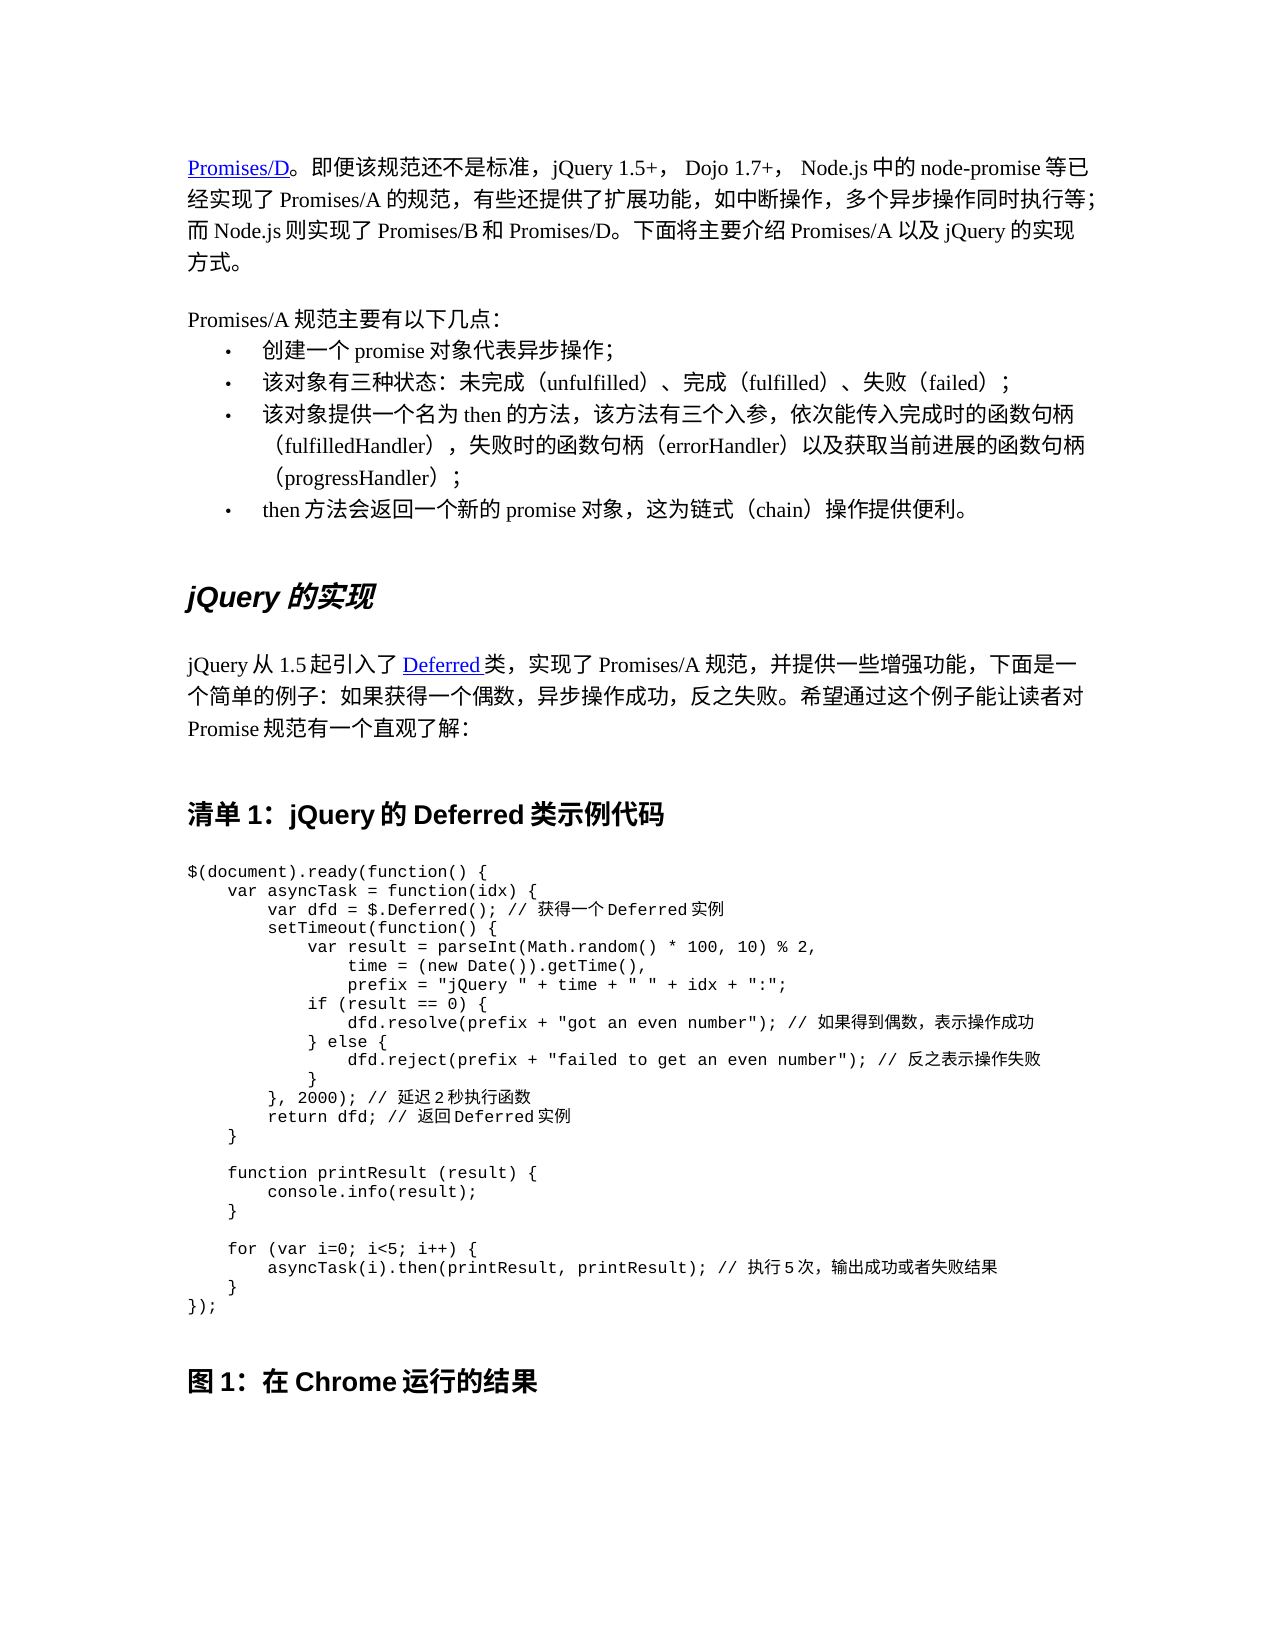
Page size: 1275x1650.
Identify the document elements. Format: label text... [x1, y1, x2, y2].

text time = (new Date()).getTime(), [187, 958, 1097, 977]
text if (result == 0) { [187, 995, 1097, 1014]
list then方法会返回一个新的promise对象，这为链式（chain）操作提供便利。 [225, 492, 1097, 523]
list 该对象有三种状态：未完成（unfulfilled）、完成（fulfilled）、失败（failed）； [225, 365, 1097, 397]
subtitle 图1：在Chrome运行的结果 [187, 1360, 1097, 1399]
list 该对象提供一个名为then的方法，该方法有三个入参，依次能传入完成时的函数句柄（fulfilledHandler），失败时的函数句柄（errorHandler）以及获取当前进展的函数句柄（progressHandler）； [225, 397, 1097, 492]
text for (var i=0; i<5; i++) { [187, 1241, 1097, 1259]
text Promises/A规范主要有以下几点： [187, 302, 1097, 333]
text return dfd; // 返回Deferred实例 [187, 1108, 1097, 1127]
text dfd.reject(prefix + "failed to get an even number"); // 反之表示操作失败 [187, 1052, 1097, 1071]
text var result = parseInt(Math.random() * 100, 10) % 2, [187, 939, 1097, 958]
text }, 2000); // 延迟2秒执行函数 [187, 1090, 1097, 1108]
text } [187, 1071, 1097, 1090]
text } [187, 1203, 1097, 1222]
text var dfd = $.Deferred(); // 获得一个Deferred实例 [187, 901, 1097, 920]
text } [187, 1278, 1097, 1297]
text } [187, 1127, 1097, 1146]
text var asyncTask = function(idx) { [187, 882, 1097, 901]
text $(document).ready(function() { [187, 863, 1097, 882]
text function printResult (result) { [187, 1165, 1097, 1184]
text } else { [187, 1033, 1097, 1052]
subtitle 清单1：jQuery的Deferred类示例代码 [187, 793, 1097, 832]
text asyncTask(i).then(printResult, printResult); // 执行5次，输出成功或者失败结果 [187, 1259, 1097, 1278]
text }); [187, 1297, 1097, 1316]
text Promise规范由CommonJS组织提出，目前还处于草案阶段。就设计目的简单的说，就是提供一个对象，通过该对象的方法，来代表某个异步操作的成功，失败等；现有草案（包含校订中的）主要有5个：Promises/A， Promises/B， Promises/KISS， Promises/C（校订中）， Promises/D。即便该规范还不是标准，jQuery 1.5+， Dojo 1.7+， Node.js中的node-promise等已经实现了Promises/A的规范，有些还提供了扩展功能，如中断操作，多个异步操作同时执行等；而Node.js则实现了Promises/B和Promises/D。下面将主要介绍Promises/A以及jQuery的实现方式。 [187, 150, 1097, 277]
text prefix = "jQuery " + time + " " + idx + ":"; [187, 977, 1097, 995]
text setTimeout(function() { [187, 920, 1097, 939]
list 创建一个promise对象代表异步操作； [225, 333, 1097, 365]
text dfd.resolve(prefix + "got an even number"); // 如果得到偶数，表示操作成功 [187, 1014, 1097, 1033]
subtitle jQuery的实现 [187, 574, 1097, 616]
text jQuery从1.5起引入了Deferred类，实现了Promises/A规范，并提供一些增强功能，下面是一个简单的例子：如果获得一个偶数，异步操作成功，反之失败。希望通过这个例子能让读者对Promise规范有一个直观了解： [187, 647, 1097, 742]
text console.info(result); [187, 1184, 1097, 1203]
